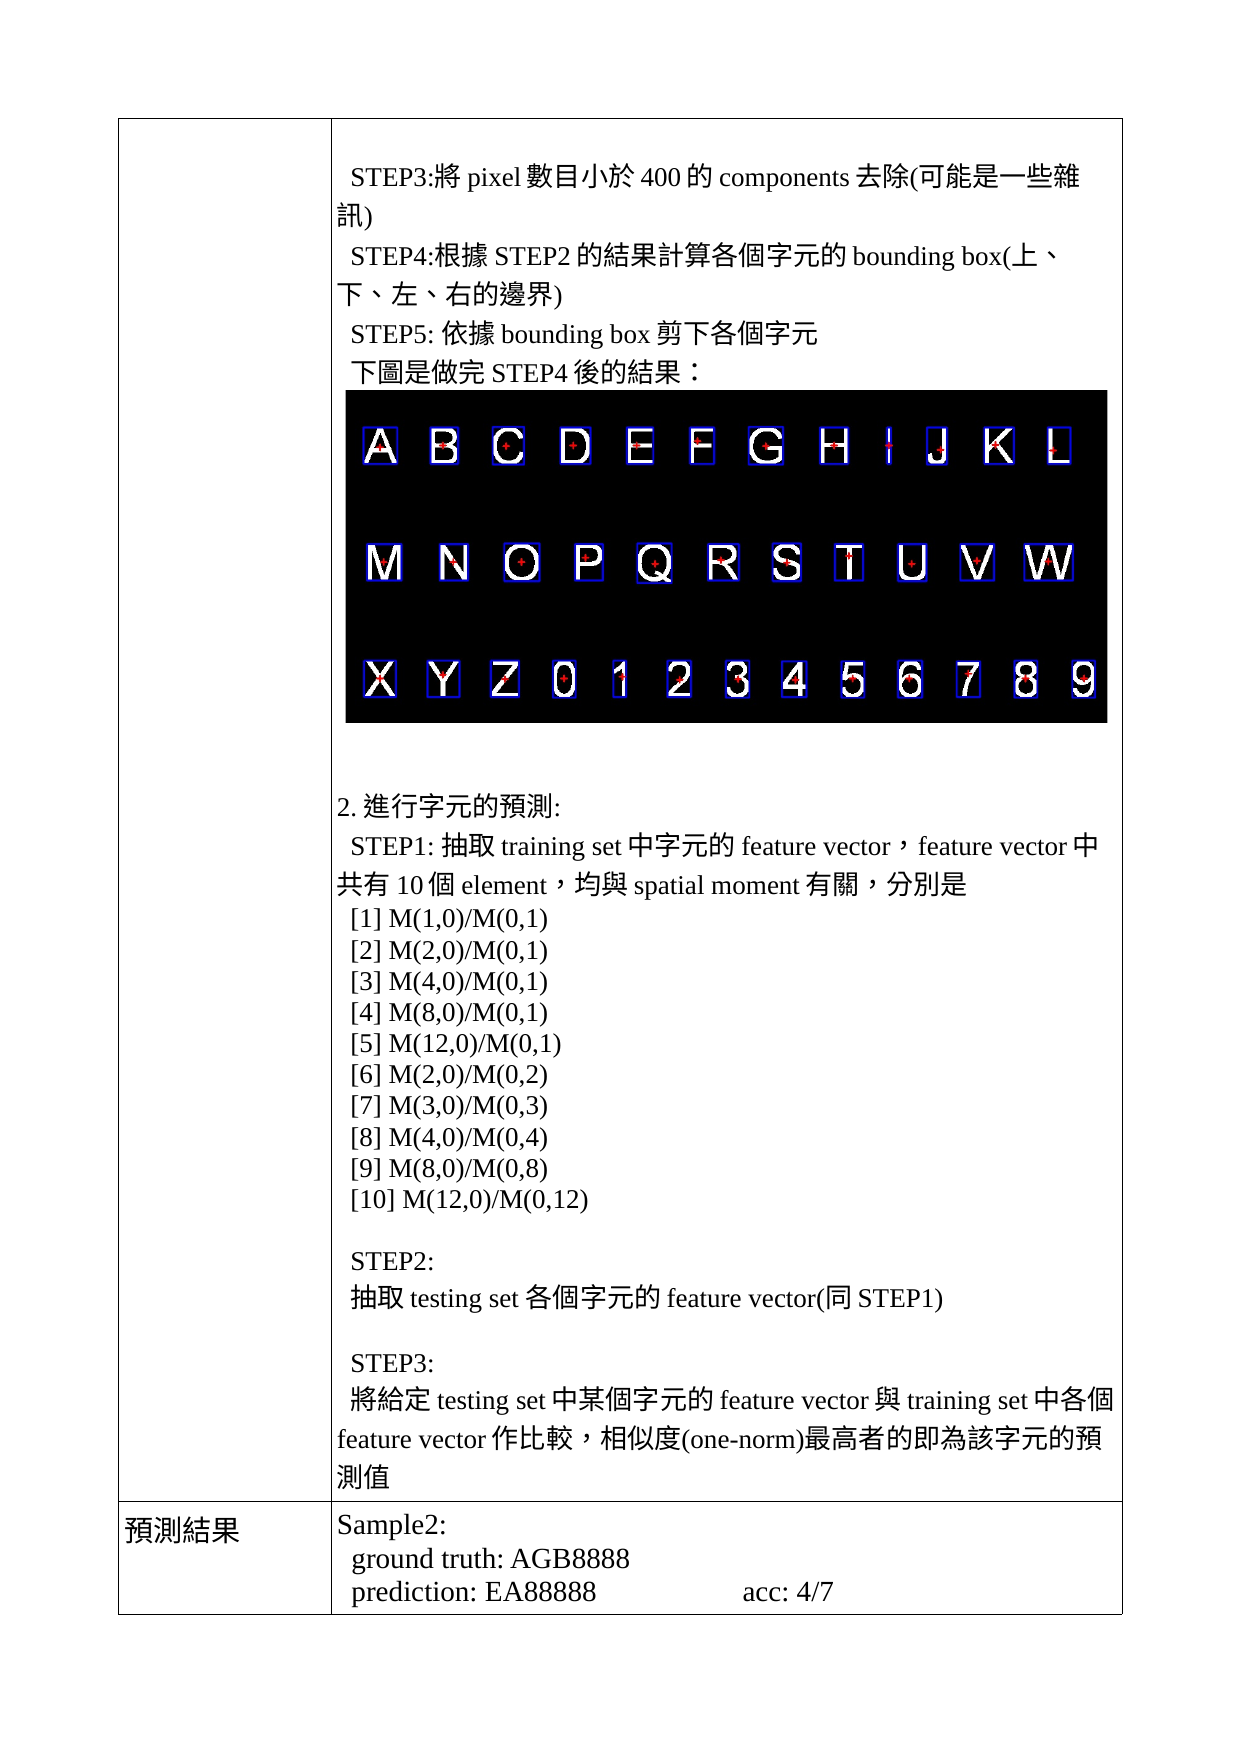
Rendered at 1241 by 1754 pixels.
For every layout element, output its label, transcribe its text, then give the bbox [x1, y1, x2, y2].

table_header [119, 119, 331, 1501]
table_cell Sample2: ground truth: AGB8888 prediction: EA88888 acc: 4/7 [332, 1502, 1122, 1614]
table_cell 預測結果 [119, 1502, 331, 1614]
picture [345, 390, 1108, 723]
table_header STEP3:將pixel數目小於400的components去除(可能是一些雜訊) STEP4:根據STEP2的結果計算各個字元的bounding box(上、下、左、右的邊界) STEP5: 依據bounding box剪下各個字元 下圖是做完STEP4後的結果： 2. 進行字元的預測: STEP1: 抽取training set中字元的feature vector，feature vector中共有10個element，均與spatial moment有關，分別是 [1] M(1,0)/M(0,1) [2] M(2,0)/M(0,1) [3] M(4,0)/M(0,1) [4] M(8,0)/M(0,1) [5] M(12,0)/M(0,1) [6] M(2,0)/M(0,2) [7] M(3,0)/M(0,3) [8] M(4,0)/M(0,4) [9] M(8,0)/M(0,8) [10] M(12,0)/M(0,12) STEP2: 抽取testing set 各個字元的feature vector(同STEP1) STEP3: 將給定testing set中某個字元的feature vector與training set中各個feature vector作比較，相似度(one-norm)最高者的即為該字元的預測值 [332, 119, 1122, 1501]
